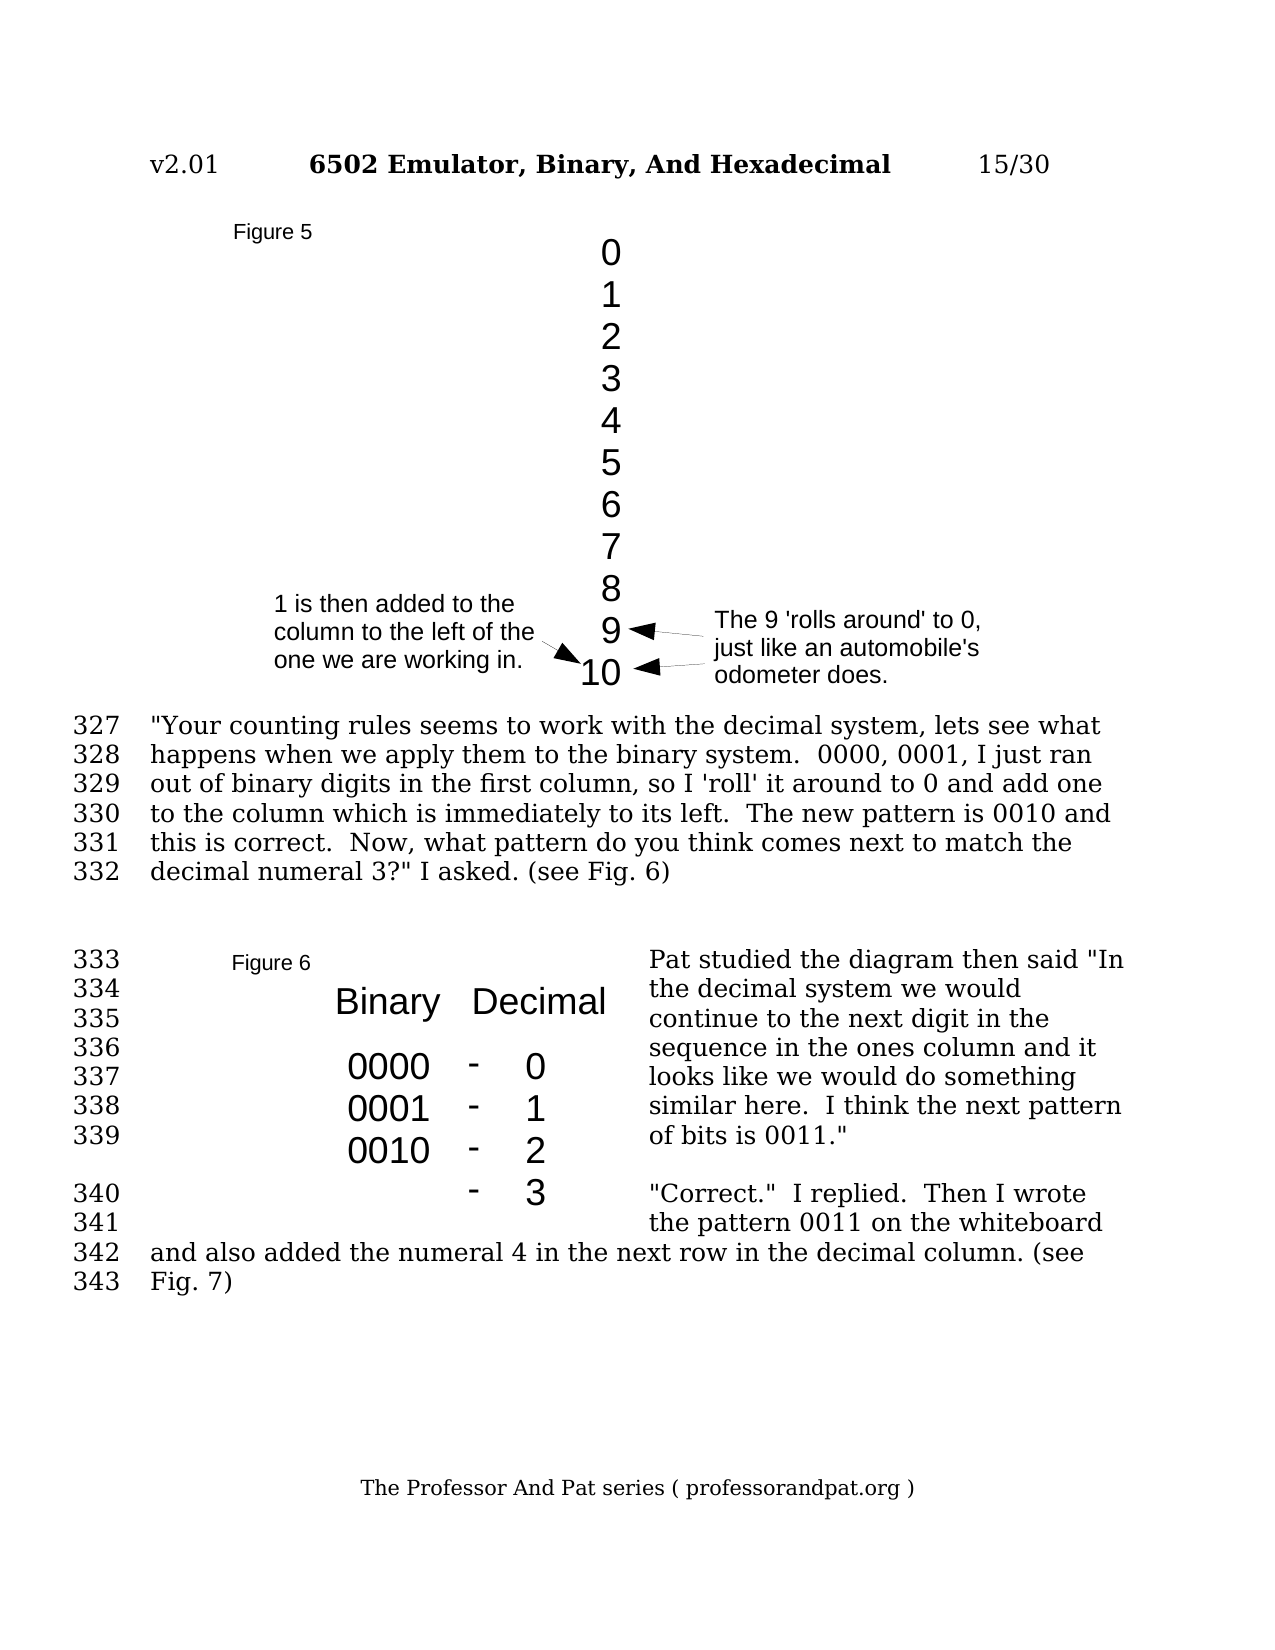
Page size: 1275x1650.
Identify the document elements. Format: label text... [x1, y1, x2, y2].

text "Your counting rules seems to work with the decimal system, lets see what happens when we apply them to the binary system. 0000, 0001, I just ran out of binary digits in the first column, so I 'roll' it around to 0 and add one to the column which is immediately to its left. The new pattern is 0010 and this is correct. Now, what pattern do you think comes next to match the decimal numeral 3?" I asked. (see Fig. 6) [150, 210, 1125, 887]
text "Correct." I replied. Then I wrote the pattern 0011 on the whiteboard and also added the numeral 4 in the next row in the decimal column. (see Fig. 7) [150, 1179, 1125, 1296]
text Pat studied the diagram then said "In the decimal system we would continue to the next digit in the sequence in the ones column and it looks like we would do something similar here. I think the next pattern of bits is 0011." [150, 945, 1125, 1150]
